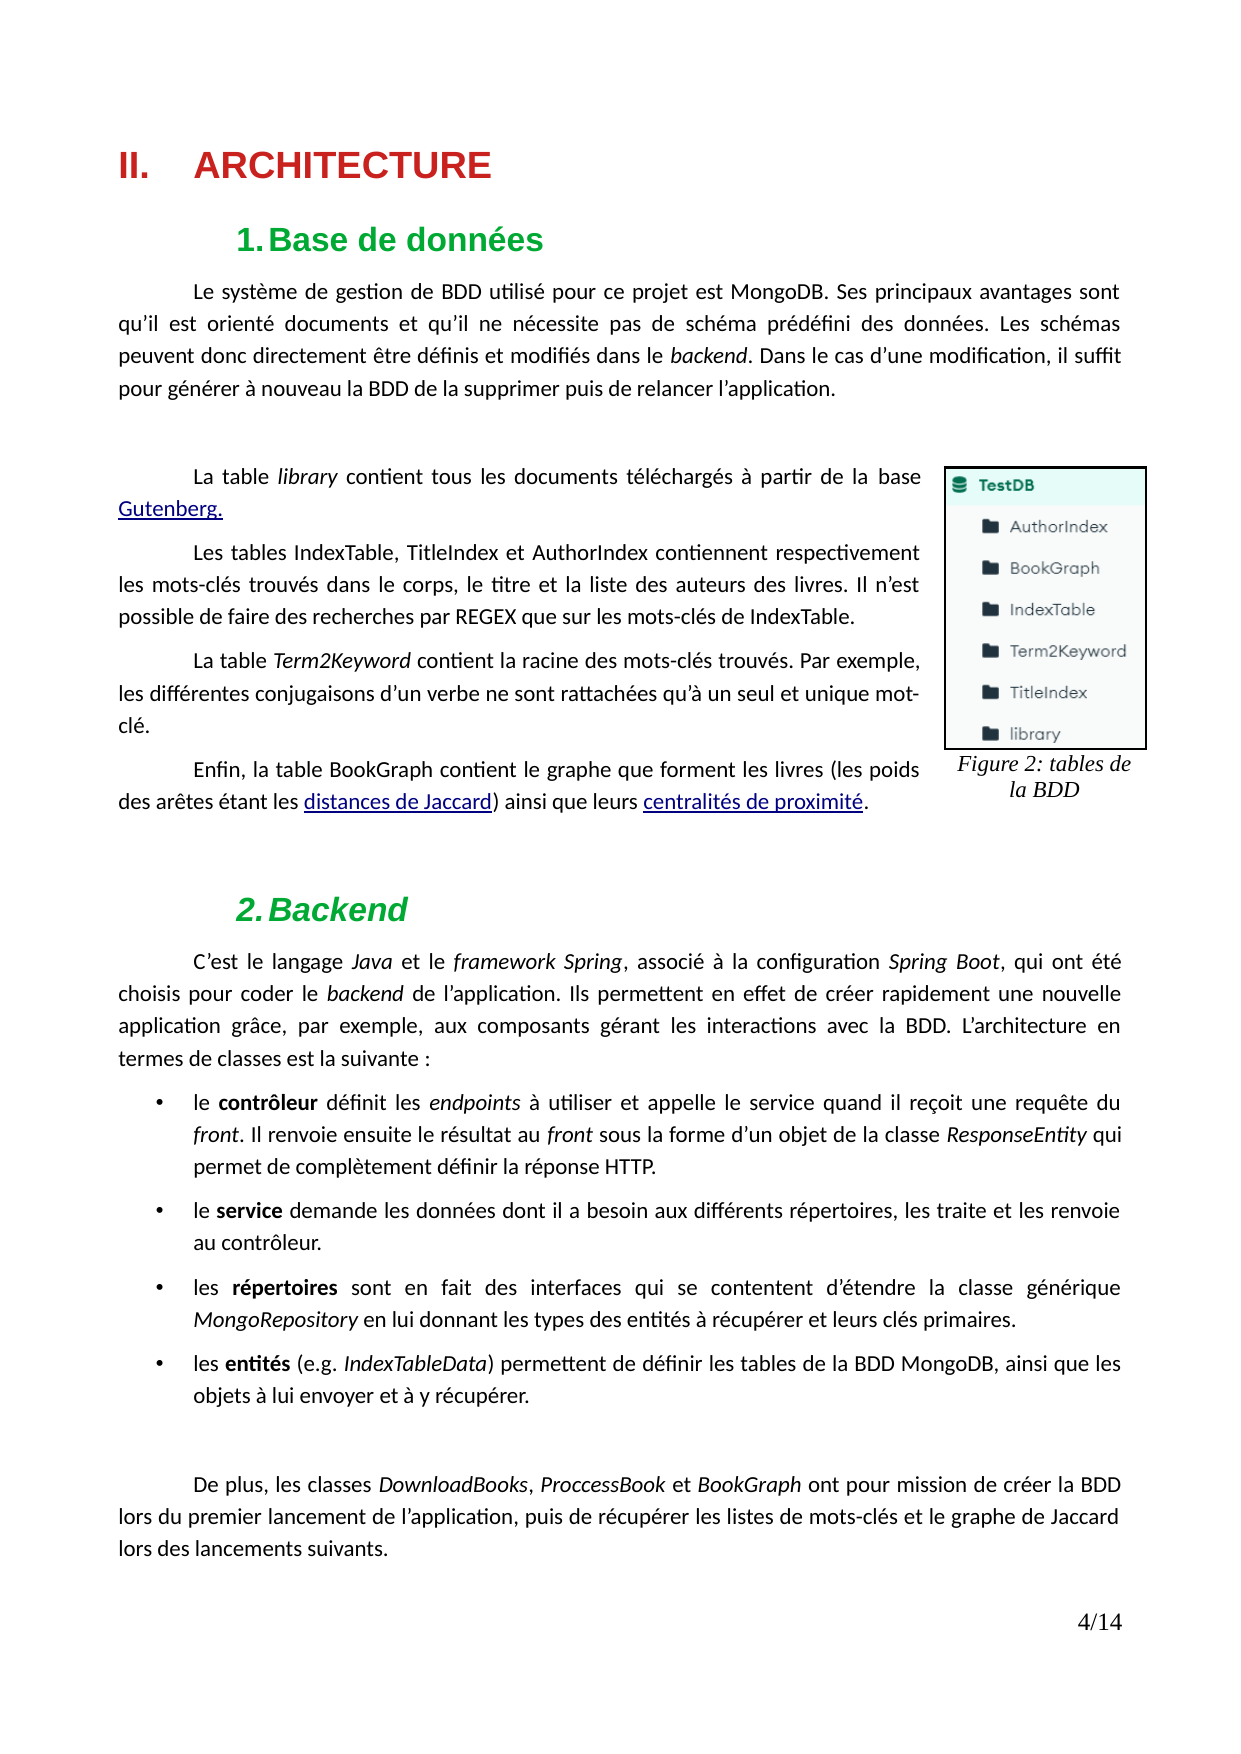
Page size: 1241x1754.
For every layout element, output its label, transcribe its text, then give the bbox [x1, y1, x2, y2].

list le service demande les données dont il a besoin aux différents répertoires, les traite et les renvoie au contrôleur. [156, 1196, 1122, 1257]
text Figure 2: tables de la BDD [943, 467, 1147, 802]
text Enfin, la table BookGraph contient le graphe que forment les livres (les poids des arêtes étant les distances de Jaccard) ainsi que leurs centralités de proximité. [118, 755, 921, 815]
text [943, 454, 1147, 466]
subtitle ARCHITECTURE [118, 143, 1122, 187]
text La table library contient tous les documents téléchargés à partir de la base Gutenberg. [118, 462, 921, 522]
list les répertoires sont en fait des interfaces qui se contentent d’étendre la classe générique MongoRepository en lui donnant les types des entités à récupérer et leurs clés primaires. [156, 1273, 1122, 1333]
picture [946, 469, 1145, 748]
text De plus, les classes DownloadBooks, ProccessBook et BookGraph ont pour mission de créer la BDD lors du premier lancement de l’application, puis de récupérer les listes de mots-clés et le graphe de Jaccard lors des lancements suivants. [118, 1470, 1122, 1562]
text C’est le langage Java et le framework Spring, associé à la configuration Spring Boot, qui ont été choisis pour coder le backend de l’application. Ils permettent en effet de créer rapidement une nouvelle application grâce, par exemple, aux composants gérant les interactions avec la BDD. L’architecture en termes de classes est la suivante : [118, 947, 1122, 1072]
list le contrôleur définit les endpoints à utiliser et appelle le service quand il reçoit une requête du front. Il renvoie ensuite le résultat au front sous la forme d’un objet de la classe ResponseEntity qui permet de complètement définir la réponse HTTP. [156, 1088, 1122, 1180]
text Les tables IndexTable, TitleIndex et AuthorIndex contiennent respectivement les mots-clés trouvés dans le corps, le titre et la liste des auteurs des livres. Il n’est possible de faire des recherches par REGEX que sur les mots-clés de IndexTable. [118, 538, 921, 631]
text La table Term2Keyword contient la racine des mots-clés trouvés. Par exemple, les différentes conjugaisons d’un verbe ne sont rattachées qu’à un seul et unique mot-clé. [118, 647, 921, 739]
subtitle Backend [236, 890, 1122, 929]
list les entités (e.g. IndexTableData) permettent de définir les tables de la BDD MongoDB, ainsi que les objets à lui envoyer et à y récupérer. [156, 1349, 1122, 1409]
text Le système de gestion de BDD utilisé pour ce projet est MongoDB. Ses principaux avantages sont qu’il est orienté documents et qu’il ne nécessite pas de schéma prédéfini des données. Les schémas peuvent donc directement être définis et modifiés dans le backend. Dans le cas d’une modification, il suffit pour générer à nouveau la BDD de la supprimer puis de relancer l’application. [118, 277, 1122, 402]
subtitle Base de données [236, 220, 1122, 259]
